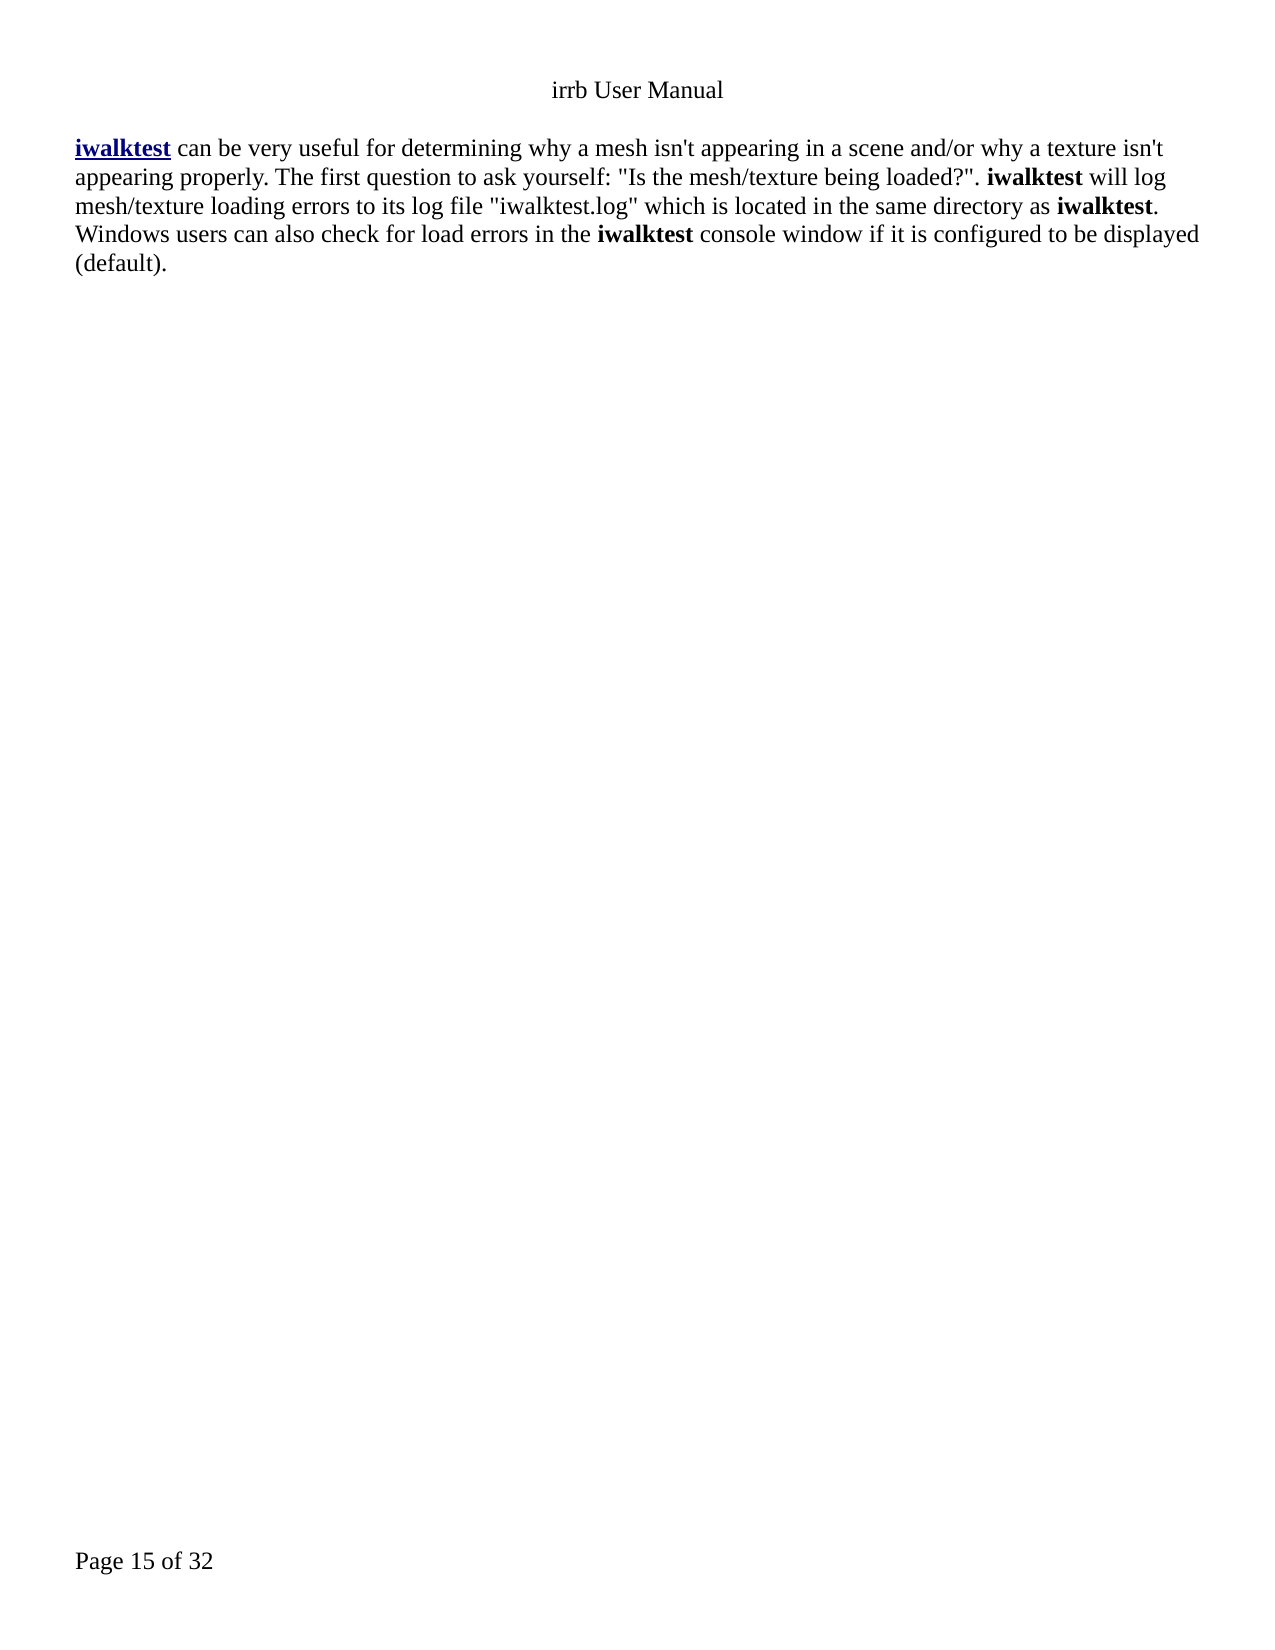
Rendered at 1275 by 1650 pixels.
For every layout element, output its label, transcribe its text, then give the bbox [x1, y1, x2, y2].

text iwalktest can be very useful for determining why a mesh isn't appearing in a scene and/or why a texture isn't appearing properly. The first question to ask yourself: "Is the mesh/texture being loaded?". iwalktest will log mesh/texture loading errors to its log file "iwalktest.log" which is located in the same directory as iwalktest. Windows users can also check for load errors in the iwalktest console window if it is configured to be displayed (default). [75, 133, 1200, 277]
